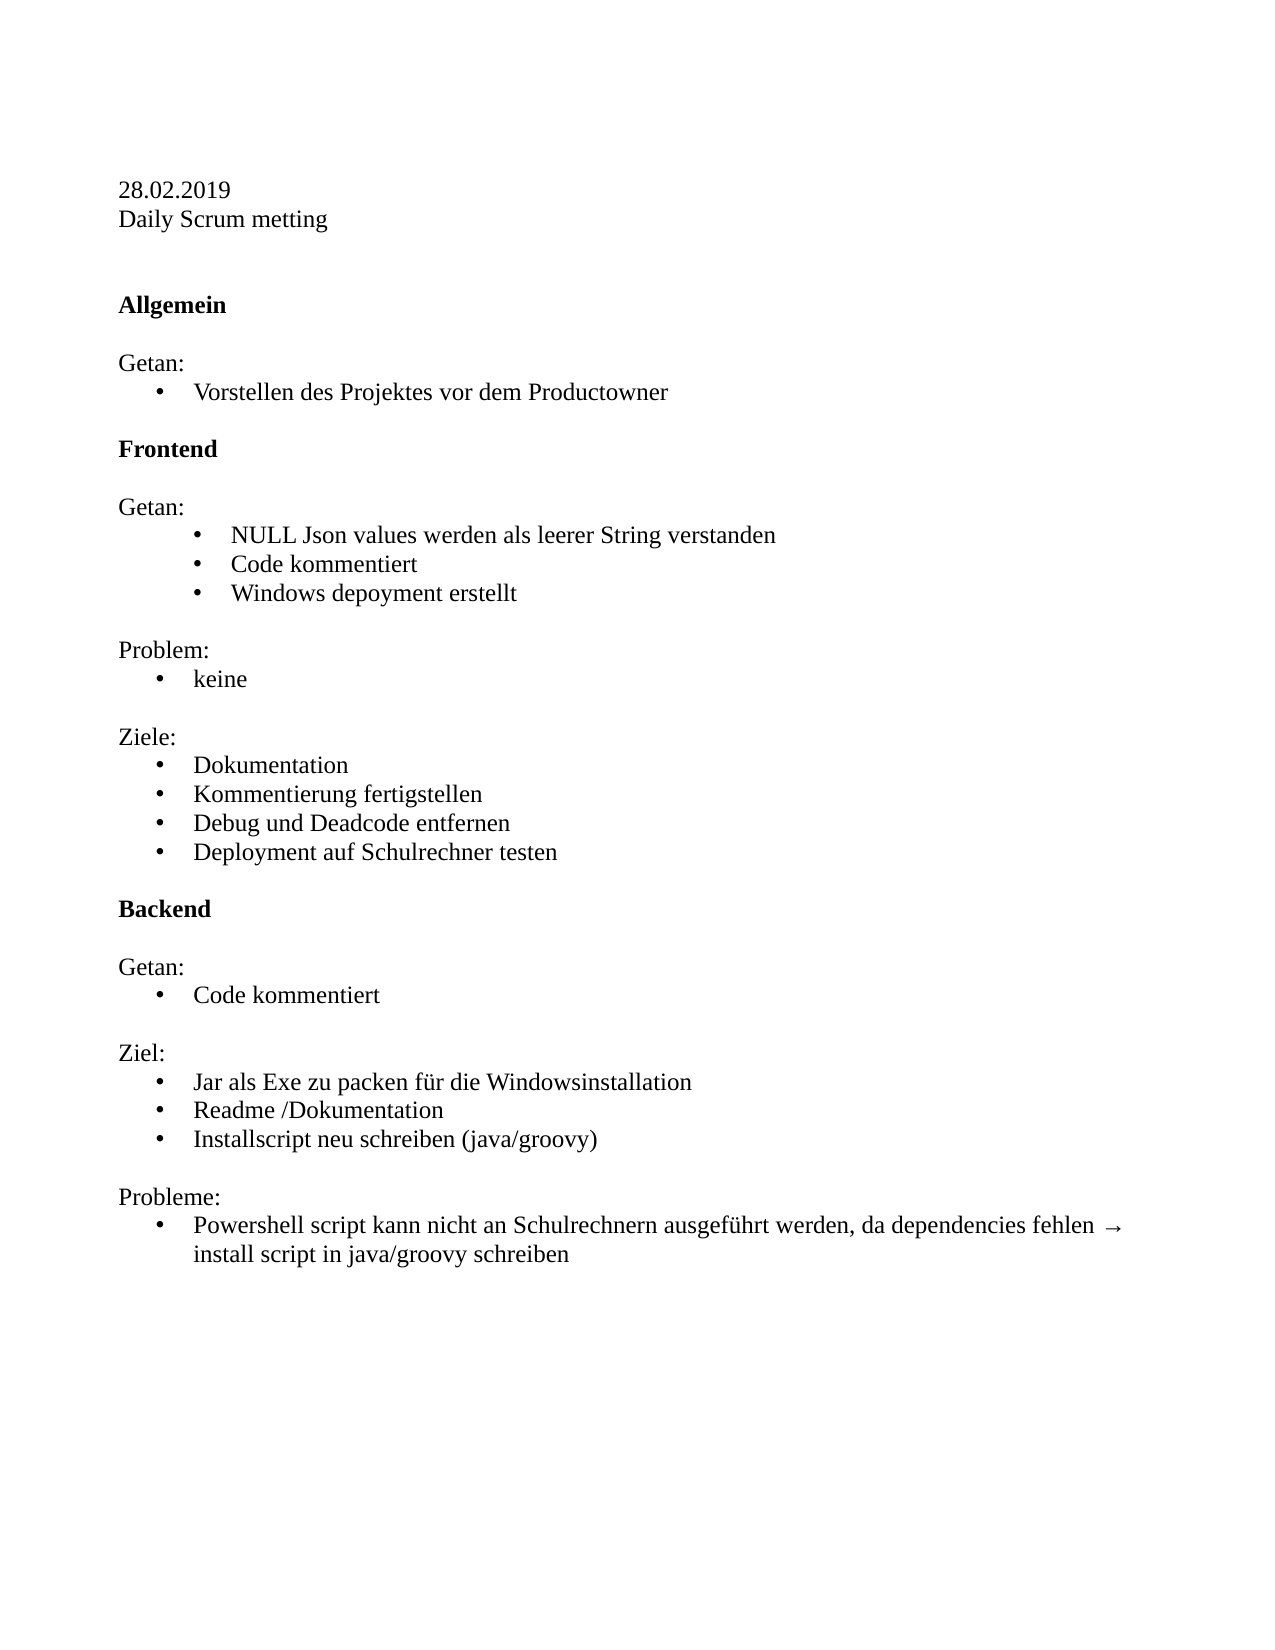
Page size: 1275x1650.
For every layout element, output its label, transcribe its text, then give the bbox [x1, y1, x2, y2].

text Getan: [118, 348, 1157, 377]
text Frontend [118, 434, 1157, 463]
text 28.02.2019 [118, 176, 1157, 204]
list Installscript neu schreiben (java/groovy) [156, 1124, 1157, 1153]
text Daily Scrum metting [118, 204, 1157, 233]
text Ziele: [118, 722, 1157, 751]
list Debug und Deadcode entfernen [156, 808, 1157, 837]
text Backend [118, 894, 1157, 923]
text Getan: [118, 492, 1157, 521]
list Dokumentation [156, 751, 1157, 779]
list Deployment auf Schulrechner testen [156, 837, 1157, 866]
text Ziel: [118, 1038, 1157, 1067]
list Readme /Dokumentation [156, 1096, 1157, 1124]
list NULL Json values werden als leerer String verstanden [193, 521, 1157, 549]
text Allgemein [118, 291, 1157, 319]
list keine [156, 664, 1157, 693]
list Vorstellen des Projektes vor dem Productowner [156, 377, 1157, 406]
list Windows depoyment erstellt [193, 578, 1157, 607]
list Kommentierung fertigstellen [156, 779, 1157, 808]
list Code kommentiert [193, 549, 1157, 578]
text Getan: [118, 952, 1157, 981]
list Code kommentiert [156, 981, 1157, 1009]
text Probleme: [118, 1182, 1157, 1211]
list Jar als Exe zu packen für die Windowsinstallation [156, 1067, 1157, 1096]
text Problem: [118, 636, 1157, 664]
list Powershell script kann nicht an Schulrechnern ausgeführt werden, da dependencies fehlen → install script in java/groovy schreiben [156, 1211, 1157, 1268]
